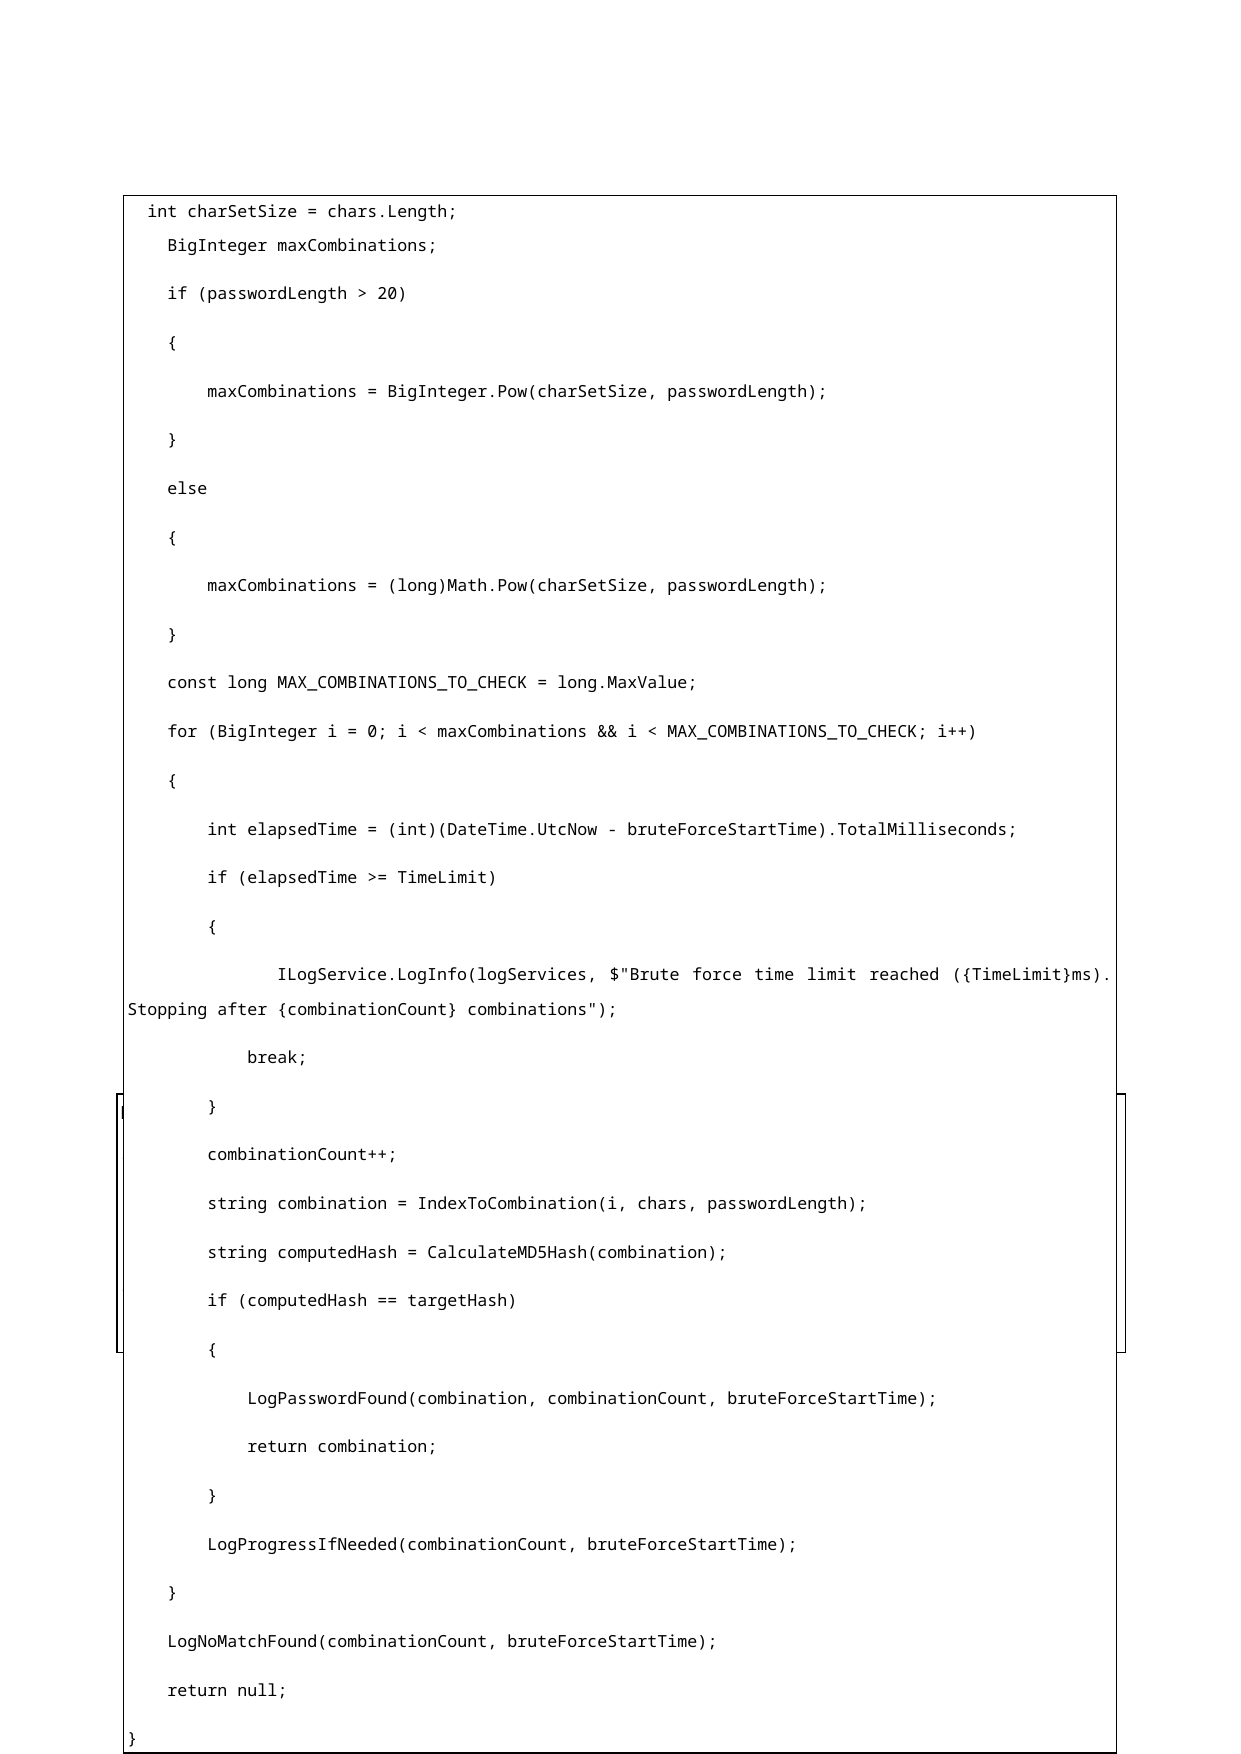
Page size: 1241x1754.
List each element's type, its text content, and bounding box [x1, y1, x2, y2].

text else [127, 477, 1113, 499]
text string combination = IndexToCombination(i, chars, passwordLength); [127, 1192, 1113, 1214]
text } [127, 622, 1113, 645]
text for (BigInteger i = 0; i < maxCombinations && i < MAX_COMBINATIONS_TO_CHECK; i++) [127, 720, 1113, 742]
text BigInteger maxCombinations; [127, 233, 1113, 256]
text if (passwordLength > 20) [127, 282, 1113, 305]
text maxCombinations = BigInteger.Pow(charSetSize, passwordLength); [127, 379, 1113, 402]
text { [1117, 1146, 1122, 1169]
text { [127, 331, 1113, 353]
text { [127, 768, 1113, 791]
text { [127, 525, 1113, 548]
text LogPasswordFound(combination, combinationCount, bruteForceStartTime); [127, 1386, 1113, 1409]
text string computedHash = CalculateMD5Hash(combination); [127, 1240, 1113, 1263]
text int elapsedTime = (int)(DateTime.UtcNow - bruteForceStartTime).TotalMilliseconds; [127, 817, 1113, 840]
text } [127, 1094, 1113, 1117]
text return null; [127, 1678, 1113, 1701]
text } [127, 1483, 1113, 1506]
text } [127, 428, 1113, 451]
text LogNoMatchFound(combinationCount, bruteForceStartTime); [127, 1629, 1113, 1652]
text break; [127, 1046, 1113, 1068]
text const long MAX_COMBINATIONS_TO_CHECK = long.MaxValue; [127, 671, 1113, 694]
text if (computedHash == targetHash) [127, 1289, 1113, 1312]
text { [127, 914, 1113, 937]
text { [127, 1338, 1113, 1360]
text int charSetSize = chars.Length; [127, 199, 1113, 222]
text } [127, 1727, 1113, 1749]
text combinationCount++; [127, 1143, 1113, 1166]
text ILogService.LogInfo(logServices, $"Brute force time limit reached ({TimeLimit}ms). Stopping after {combinationCount} combinations"); [127, 963, 1113, 1020]
text if (elapsedTime >= TimeLimit) [127, 866, 1113, 888]
text maxCombinations = (long)Math.Pow(charSetSize, passwordLength); [127, 574, 1113, 597]
text return combination; [127, 1435, 1113, 1458]
text } [127, 1581, 1113, 1603]
text LogProgressIfNeeded(combinationCount, bruteForceStartTime); [127, 1532, 1113, 1555]
